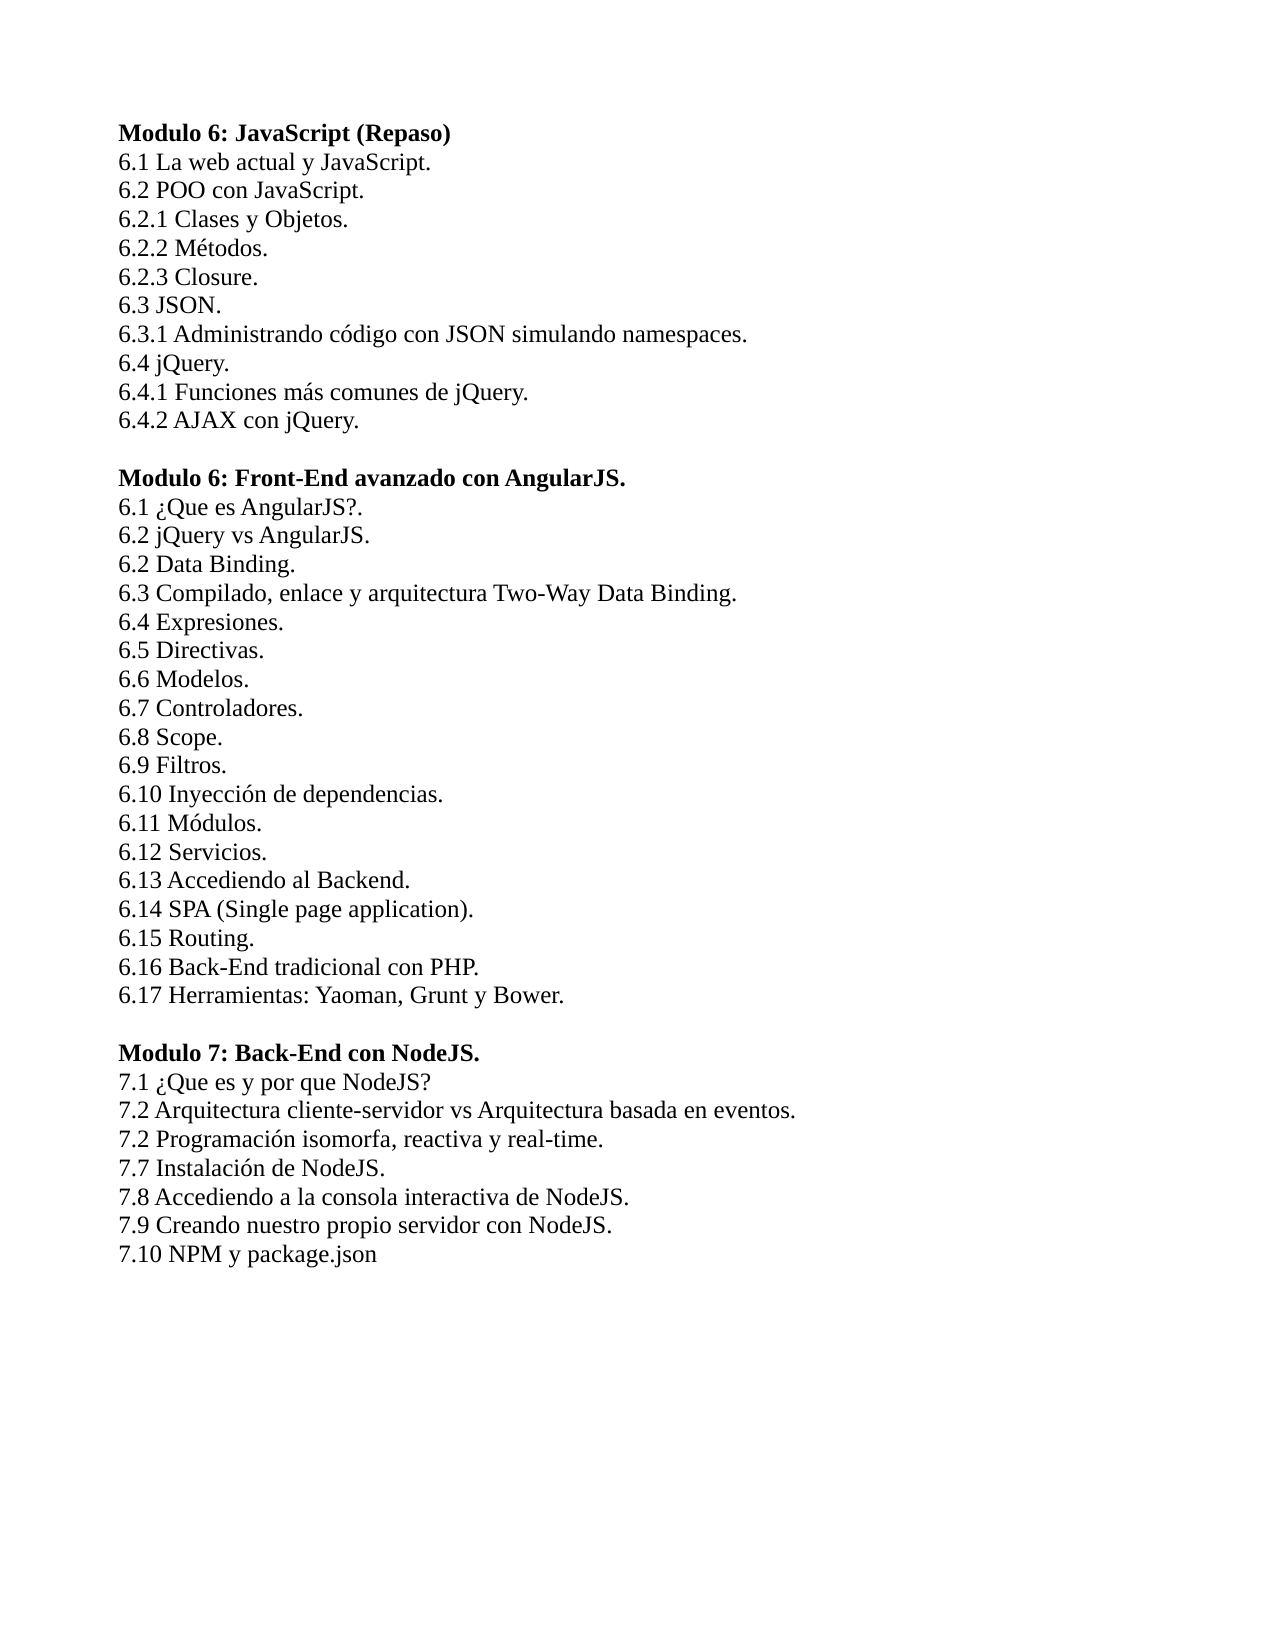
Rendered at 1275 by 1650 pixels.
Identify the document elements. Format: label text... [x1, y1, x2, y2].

text 7.9 Creando nuestro propio servidor con NodeJS. [118, 1211, 1157, 1239]
text 7.1 ¿Que es y por que NodeJS? [118, 1067, 1157, 1096]
text Modulo 6: JavaScript (Repaso) [118, 118, 1157, 147]
text 6.2.1 Clases y Objetos. [118, 204, 1157, 233]
text 6.15 Routing. [118, 923, 1157, 952]
text 6.1 La web actual y JavaScript. [118, 147, 1157, 176]
text 7.7 Instalación de NodeJS. [118, 1153, 1157, 1182]
text 7.2 Arquitectura cliente-servidor vs Arquitectura basada en eventos. [118, 1096, 1157, 1124]
text 7.2 Programación isomorfa, reactiva y real-time. [118, 1124, 1157, 1153]
text 6.2.2 Métodos. [118, 233, 1157, 262]
text 6.2 POO con JavaScript. [118, 176, 1157, 204]
text 6.1 ¿Que es AngularJS?. [118, 492, 1157, 521]
text 6.14 SPA (Single page application). [118, 894, 1157, 923]
text 6.9 Filtros. [118, 751, 1157, 779]
text 6.2 Data Binding. [118, 549, 1157, 578]
text 7.10 NPM y package.json [118, 1239, 1157, 1268]
text 6.7 Controladores. [118, 693, 1157, 722]
text 6.13 Accediendo al Backend. [118, 866, 1157, 894]
text 6.3 JSON. [118, 291, 1157, 319]
text 6.2 jQuery vs AngularJS. [118, 521, 1157, 549]
text 6.4 Expresiones. [118, 607, 1157, 636]
text 6.3 Compilado, enlace y arquitectura Two-Way Data Binding. [118, 578, 1157, 607]
text 6.4 jQuery. [118, 348, 1157, 377]
text 6.3.1 Administrando código con JSON simulando namespaces. [118, 319, 1157, 348]
text 6.16 Back-End tradicional con PHP. [118, 952, 1157, 981]
text 6.4.1 Funciones más comunes de jQuery. [118, 377, 1157, 406]
text 6.10 Inyección de dependencias. [118, 779, 1157, 808]
text 6.5 Directivas. [118, 636, 1157, 664]
text 6.17 Herramientas: Yaoman, Grunt y Bower. [118, 981, 1157, 1009]
text 6.2.3 Closure. [118, 262, 1157, 291]
text Modulo 7: Back-End con NodeJS. [118, 1038, 1157, 1067]
text 6.4.2 AJAX con jQuery. [118, 406, 1157, 434]
text 6.6 Modelos. [118, 664, 1157, 693]
text Modulo 6: Front-End avanzado con AngularJS. [118, 463, 1157, 492]
text 6.11 Módulos. [118, 808, 1157, 837]
text 6.8 Scope. [118, 722, 1157, 751]
text 6.12 Servicios. [118, 837, 1157, 866]
text 7.8 Accediendo a la consola interactiva de NodeJS. [118, 1182, 1157, 1211]
